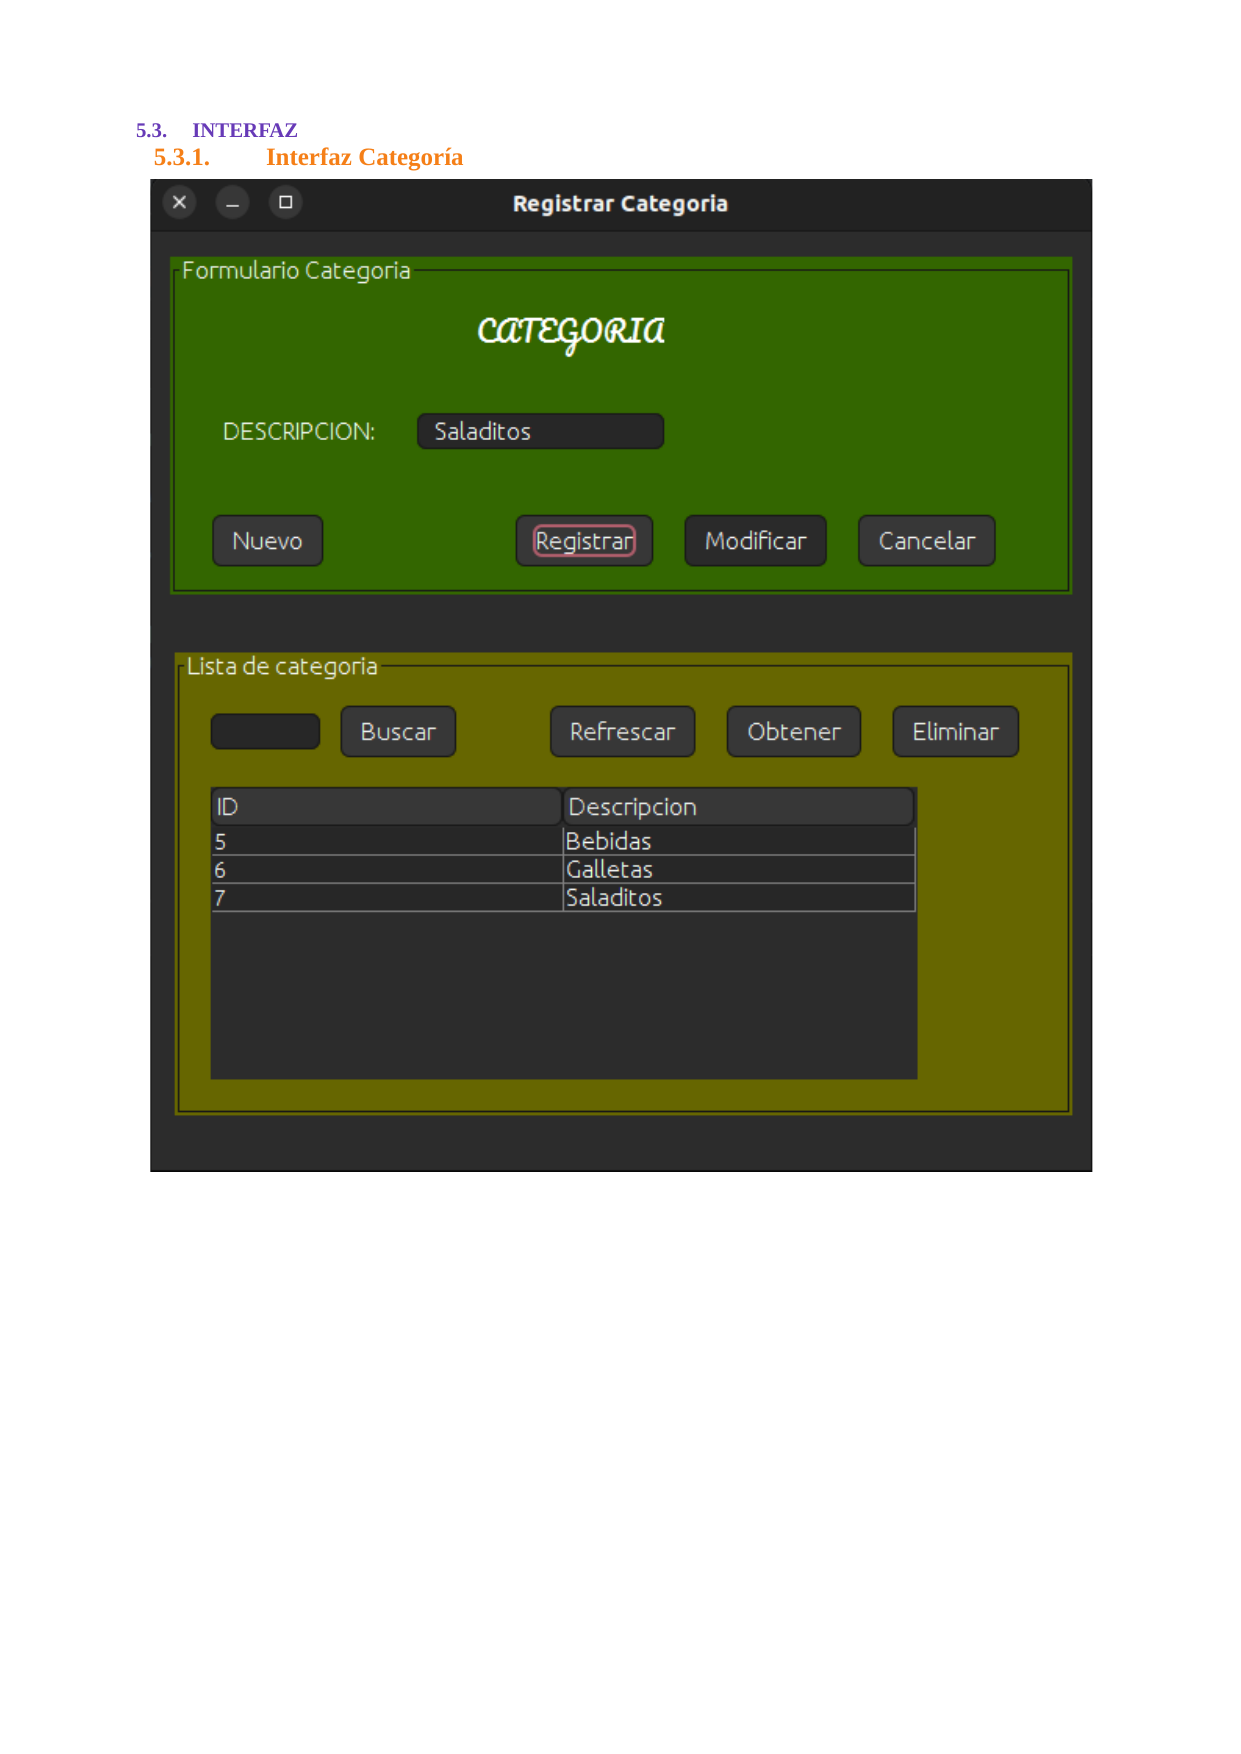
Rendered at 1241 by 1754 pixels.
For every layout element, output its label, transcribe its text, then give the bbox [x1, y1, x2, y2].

picture [150, 179, 1093, 1172]
subtitle INTERFAZ [118, 118, 1122, 142]
subtitle Interfaz Categoría [118, 142, 1122, 171]
